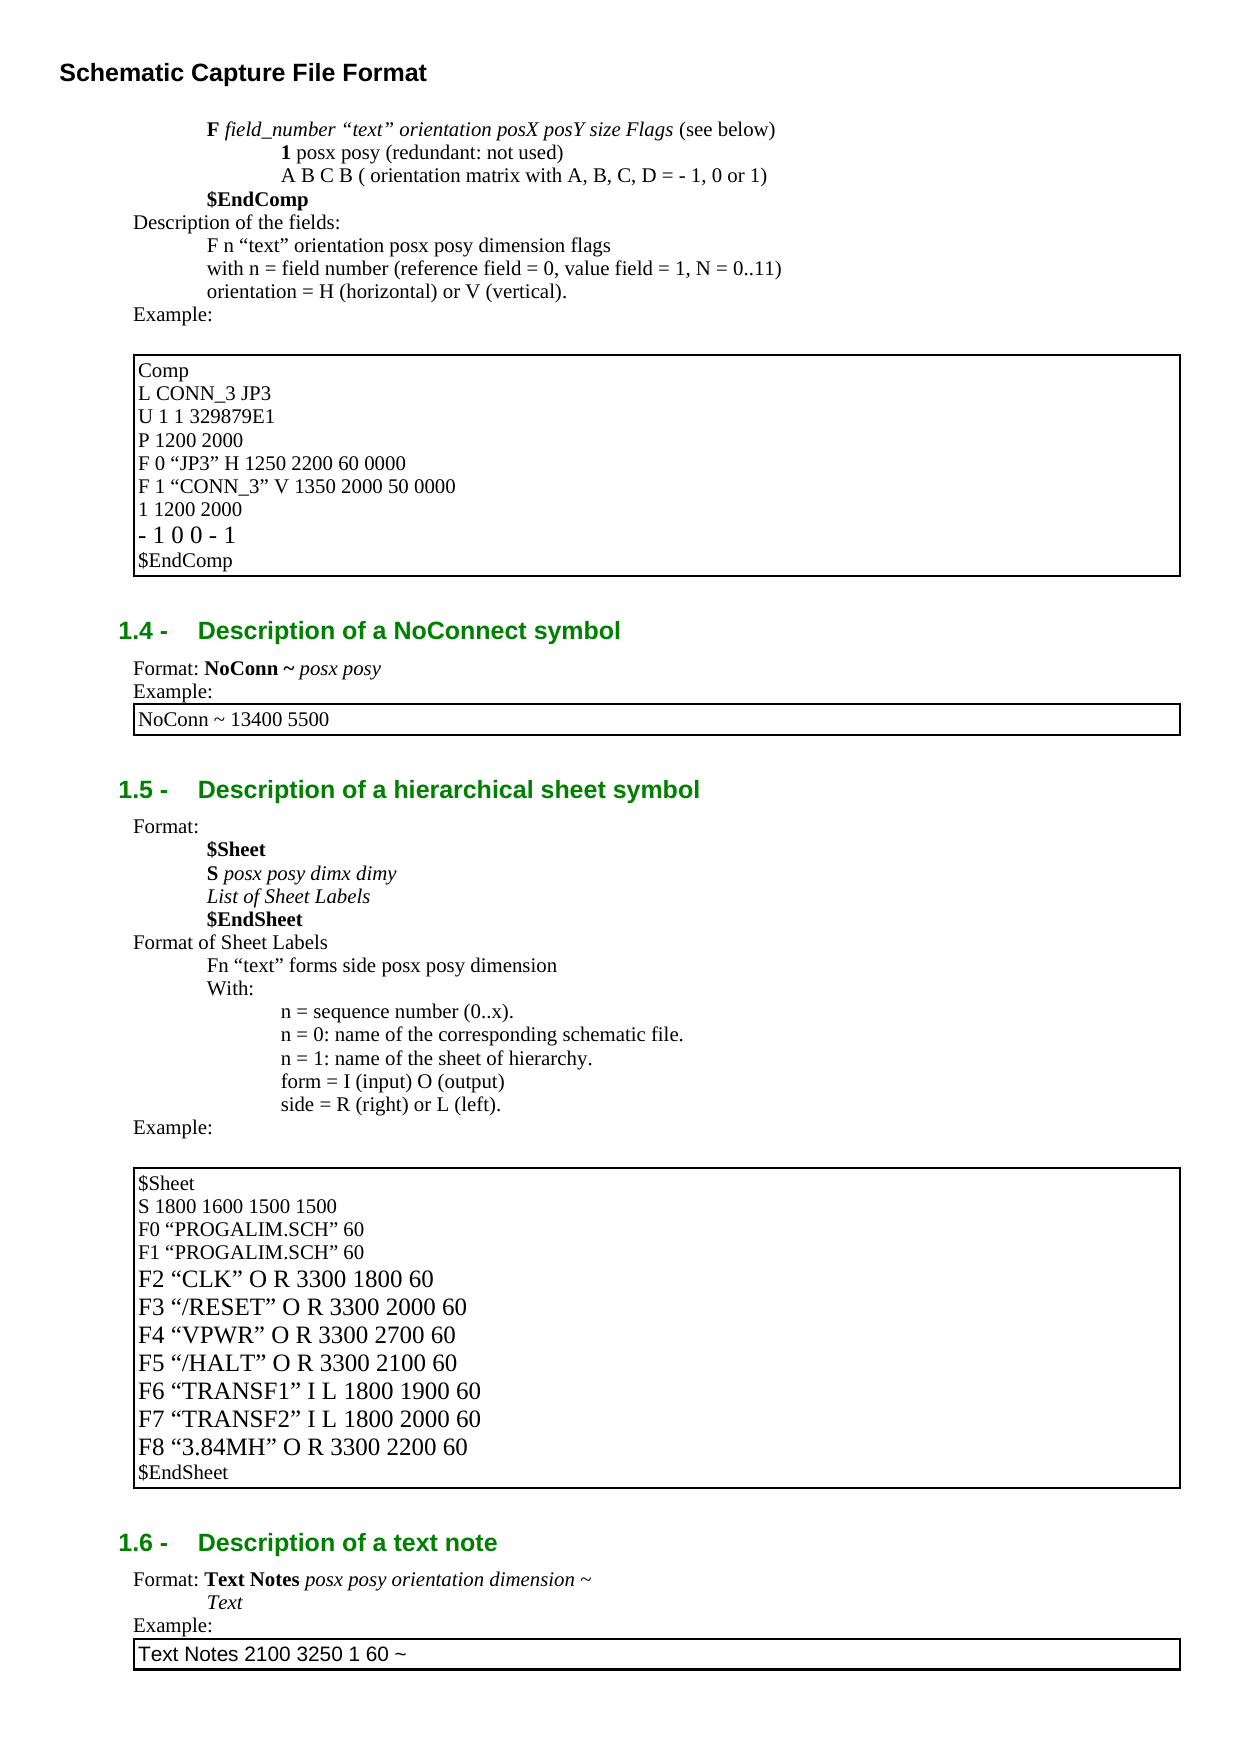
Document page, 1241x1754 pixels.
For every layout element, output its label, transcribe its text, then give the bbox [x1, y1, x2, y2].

text Text [207, 1591, 1181, 1614]
text $Sheet [207, 838, 1181, 861]
text 1 1200 2000 [135, 493, 1179, 516]
text S posx posy dimx dimy [207, 861, 1181, 884]
text P 1200 2000 [135, 423, 1179, 447]
text F5 “/HALT” O R 3300 2100 60 [135, 1343, 1179, 1371]
text NoConn ~ 13400 5500 [135, 705, 1179, 734]
text n = sequence number (0..x). [281, 1000, 1181, 1023]
text A B C B ( orientation matrix with A, B, C, D = - 1, 0 or 1) [281, 164, 1181, 187]
text F0 “PROGALIM.SCH” 60 [135, 1213, 1179, 1236]
text With: [207, 977, 1181, 1000]
text Example: [133, 1116, 1181, 1139]
text Format: NoConn ~ posx posy [133, 656, 1181, 679]
text F3 “/RESET” O R 3300 2000 60 [135, 1287, 1179, 1315]
text n = 1: name of the sheet of hierarchy. [281, 1046, 1181, 1069]
text $Sheet [135, 1169, 1179, 1190]
text $EndSheet [207, 908, 1181, 931]
text F7 “TRANSF2” I L 1800 2000 60 [135, 1399, 1179, 1427]
text F 0 “JP3” H 1250 2200 60 0000 [135, 447, 1179, 470]
text F 1 “CONN_3” V 1350 2000 50 0000 [135, 470, 1179, 493]
text F6 “TRANSF1” I L 1800 1900 60 [135, 1371, 1179, 1399]
text F4 “VPWR” O R 3300 2700 60 [135, 1315, 1179, 1343]
text form = I (input) O (output) [281, 1069, 1181, 1093]
text orientation = H (horizontal) or V (vertical). [207, 280, 1181, 303]
text F n “text” orientation posx posy dimension flags [207, 234, 1181, 257]
text F2 “CLK” O R 3300 1800 60 [135, 1259, 1179, 1287]
text Example: [133, 1614, 1181, 1637]
text F8 “3.84MH” O R 3300 2200 60 [135, 1427, 1179, 1456]
text $EndComp [135, 544, 1179, 575]
text side = R (right) or L (left). [281, 1093, 1181, 1116]
text Comp [135, 356, 1179, 377]
text n = 0: name of the corresponding schematic file. [281, 1023, 1181, 1046]
text Format: Text Notes posx posy orientation dimension ~ [133, 1568, 1181, 1591]
subtitle Description of a NoConnect symbol [118, 617, 1181, 645]
text with n = field number (reference field = 0, value field = 1, N = 0..11) [207, 257, 1181, 280]
text Example: [133, 679, 1181, 703]
text Text Notes 2100 3250 1 60 ~ [135, 1640, 1179, 1668]
text 1 posx posy (redundant: not used) [281, 141, 1181, 164]
text - 1 0 0 - 1 [135, 516, 1179, 544]
text S 1800 1600 1500 1500 [135, 1190, 1179, 1213]
text $EndComp [207, 187, 1181, 211]
text Description of the fields: [133, 211, 1181, 234]
text $EndSheet [135, 1456, 1179, 1487]
subtitle Description of a text note [118, 1528, 1181, 1556]
text F field_number “text” orientation posX posY size Flags (see below) [207, 118, 1181, 141]
text Format of Sheet Labels [133, 931, 1181, 954]
text Format: [133, 815, 1181, 838]
text List of Sheet Labels [207, 884, 1181, 908]
text Fn “text” forms side posx posy dimension [207, 954, 1181, 977]
text Example: [133, 303, 1181, 326]
subtitle Description of a hierarchical sheet symbol [118, 776, 1181, 803]
text F1 “PROGALIM.SCH” 60 [135, 1236, 1179, 1259]
text L CONN_3 JP3 [135, 377, 1179, 400]
text U 1 1 329879E1 [135, 400, 1179, 423]
